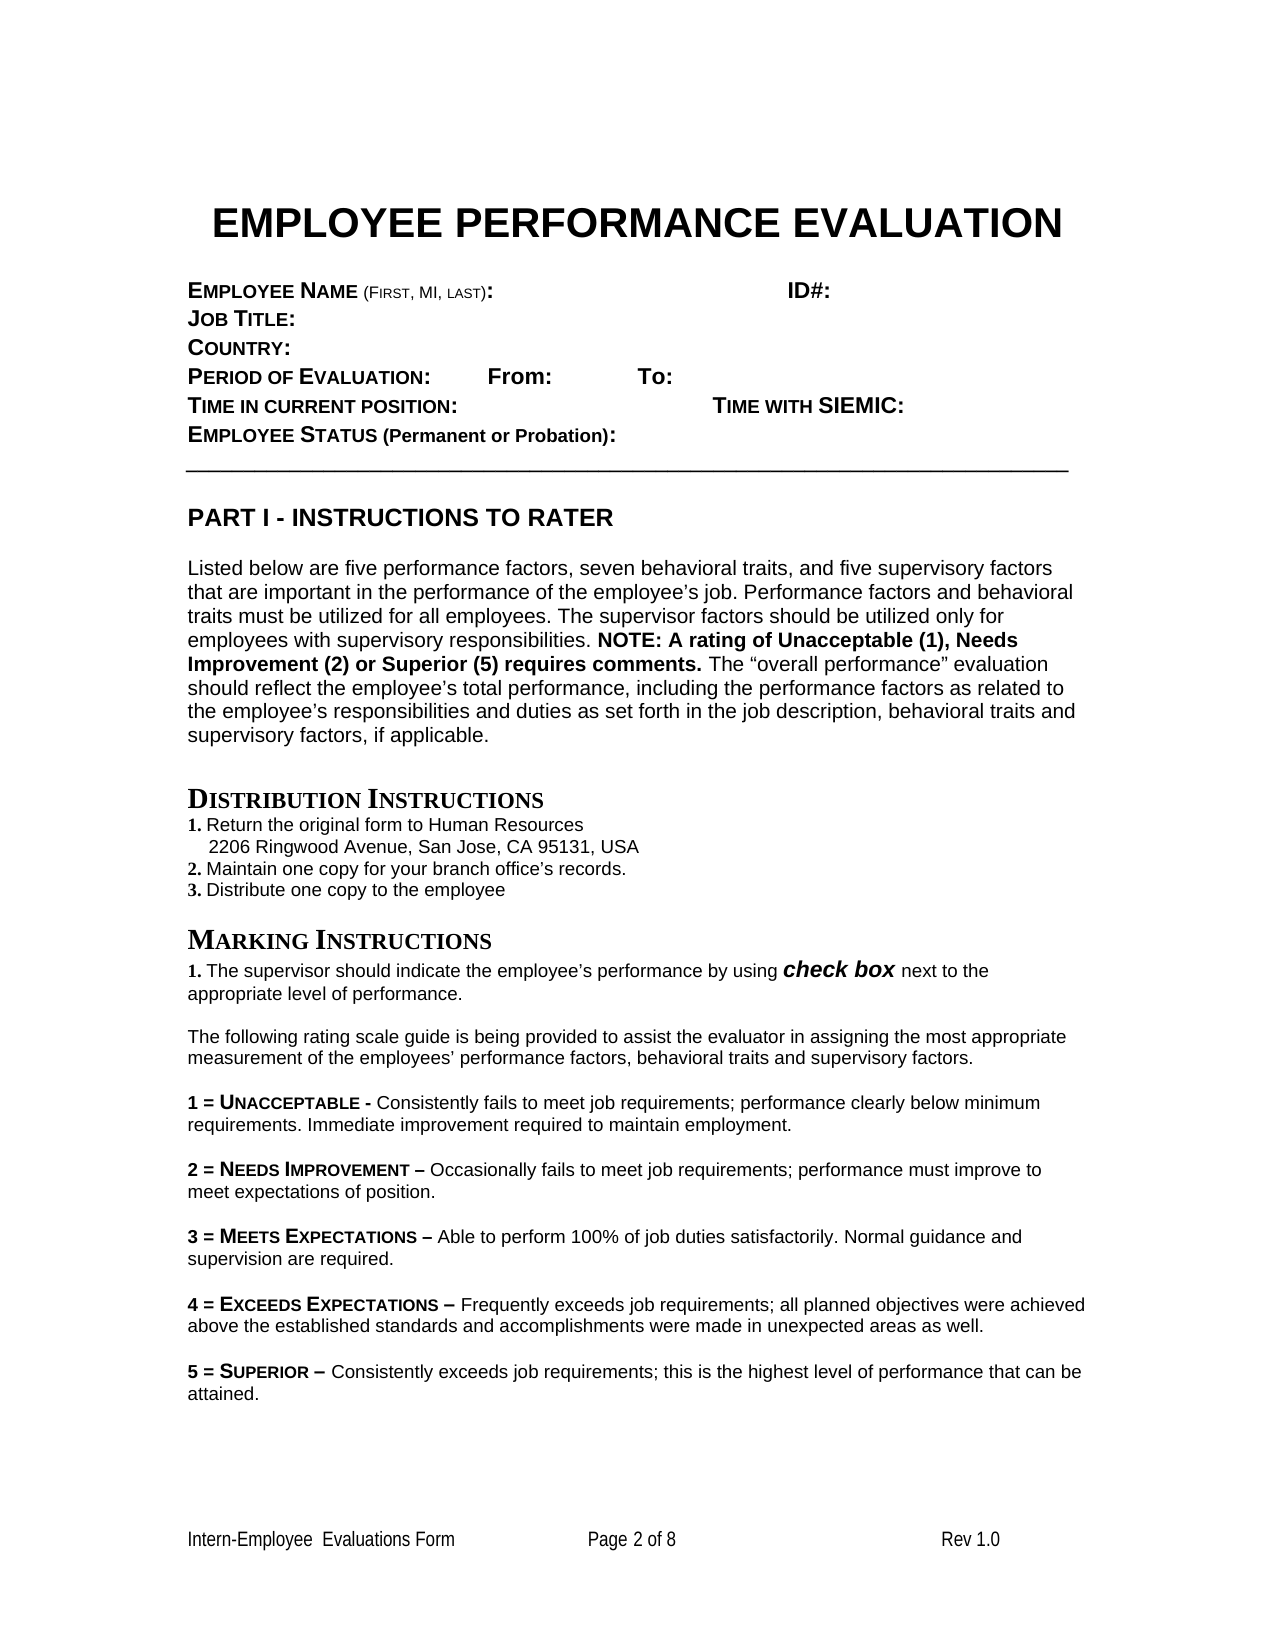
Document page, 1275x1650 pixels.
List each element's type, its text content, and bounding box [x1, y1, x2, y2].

text The following rating scale guide is being provided to assist the evaluator in assigning the most appropriate measurement of the employees’ performance factors, behavioral traits and supervisory factors. [187, 1025, 1087, 1068]
text Improvement (2) or Superior (5) requires comments. The “overall performance” evaluation should reflect the employee’s total performance, including the performance factors as related to the employee’s responsibilities and duties as set forth in the job description, behavioral traits and supervisory factors, if applicable. [187, 651, 1087, 747]
text Listed below are five performance factors, seven behavioral traits, and five supervisory factors that are important in the performance of the employee’s job. Performance factors and behavioral traits must be utilized for all employees. The supervisor factors should be utilized only for employees with supervisory responsibilities. NOTE: A rating of Unacceptable (1), Needs [187, 556, 1087, 651]
text 3. Distribute one copy to the employee [187, 879, 1087, 901]
text 2206 Ringwood Avenue, San Jose, CA 95131, USA [187, 836, 1087, 857]
text TIME IN CURRENT POSITION: TIME WITH SIEMIC: [187, 390, 1087, 419]
subtitle EMPLOYEE PERFORMANCE EVALUATION [187, 198, 1087, 246]
text JOB TITLE: [187, 303, 1087, 332]
text COUNTRY: [187, 332, 1087, 361]
text _____________________________________________________________________________ [187, 448, 1087, 474]
text 1. The supervisor should indicate the employee’s performance by using check box next to the appropriate level of performance. [187, 956, 1087, 1004]
text 1 = UNACCEPTABLE - Consistently fails to meet job requirements; performance clearly below minimum requirements. Immediate improvement required to maintain employment. [187, 1090, 1087, 1136]
text DISTRIBUTION INSTRUCTIONS [187, 781, 1087, 814]
text MARKING INSTRUCTIONS [187, 922, 1087, 956]
text 1. Return the original form to Human Resources [187, 814, 1087, 836]
text PERIOD OF EVALUATION: From: To: [187, 361, 1087, 390]
text 3 = MEETS EXPECTATIONS – Able to perform 100% of job duties satisfactorily. Normal guidance and supervision are required. [187, 1224, 1087, 1270]
text 5 = SUPERIOR – Consistently exceeds job requirements; this is the highest level of performance that can be attained. [187, 1358, 1087, 1404]
text 4 = EXCEEDS EXPECTATIONS – Frequently exceeds job requirements; all planned objectives were achieved above the established standards and accomplishments were made in unexpected areas as well. [187, 1291, 1087, 1337]
text EMPLOYEE STATUS (Permanent or Probation): [187, 419, 1087, 448]
text 2. Maintain one copy for your branch office’s records. [187, 857, 1087, 879]
text EMPLOYEE NAME (FIRST, MI, LAST): ID#: [187, 274, 1087, 303]
text 2 = NEEDS IMPROVEMENT – Occasionally fails to meet job requirements; performance must improve to meet expectations of position. [187, 1157, 1087, 1203]
text PART I - INSTRUCTIONS TO RATER [187, 503, 1087, 532]
